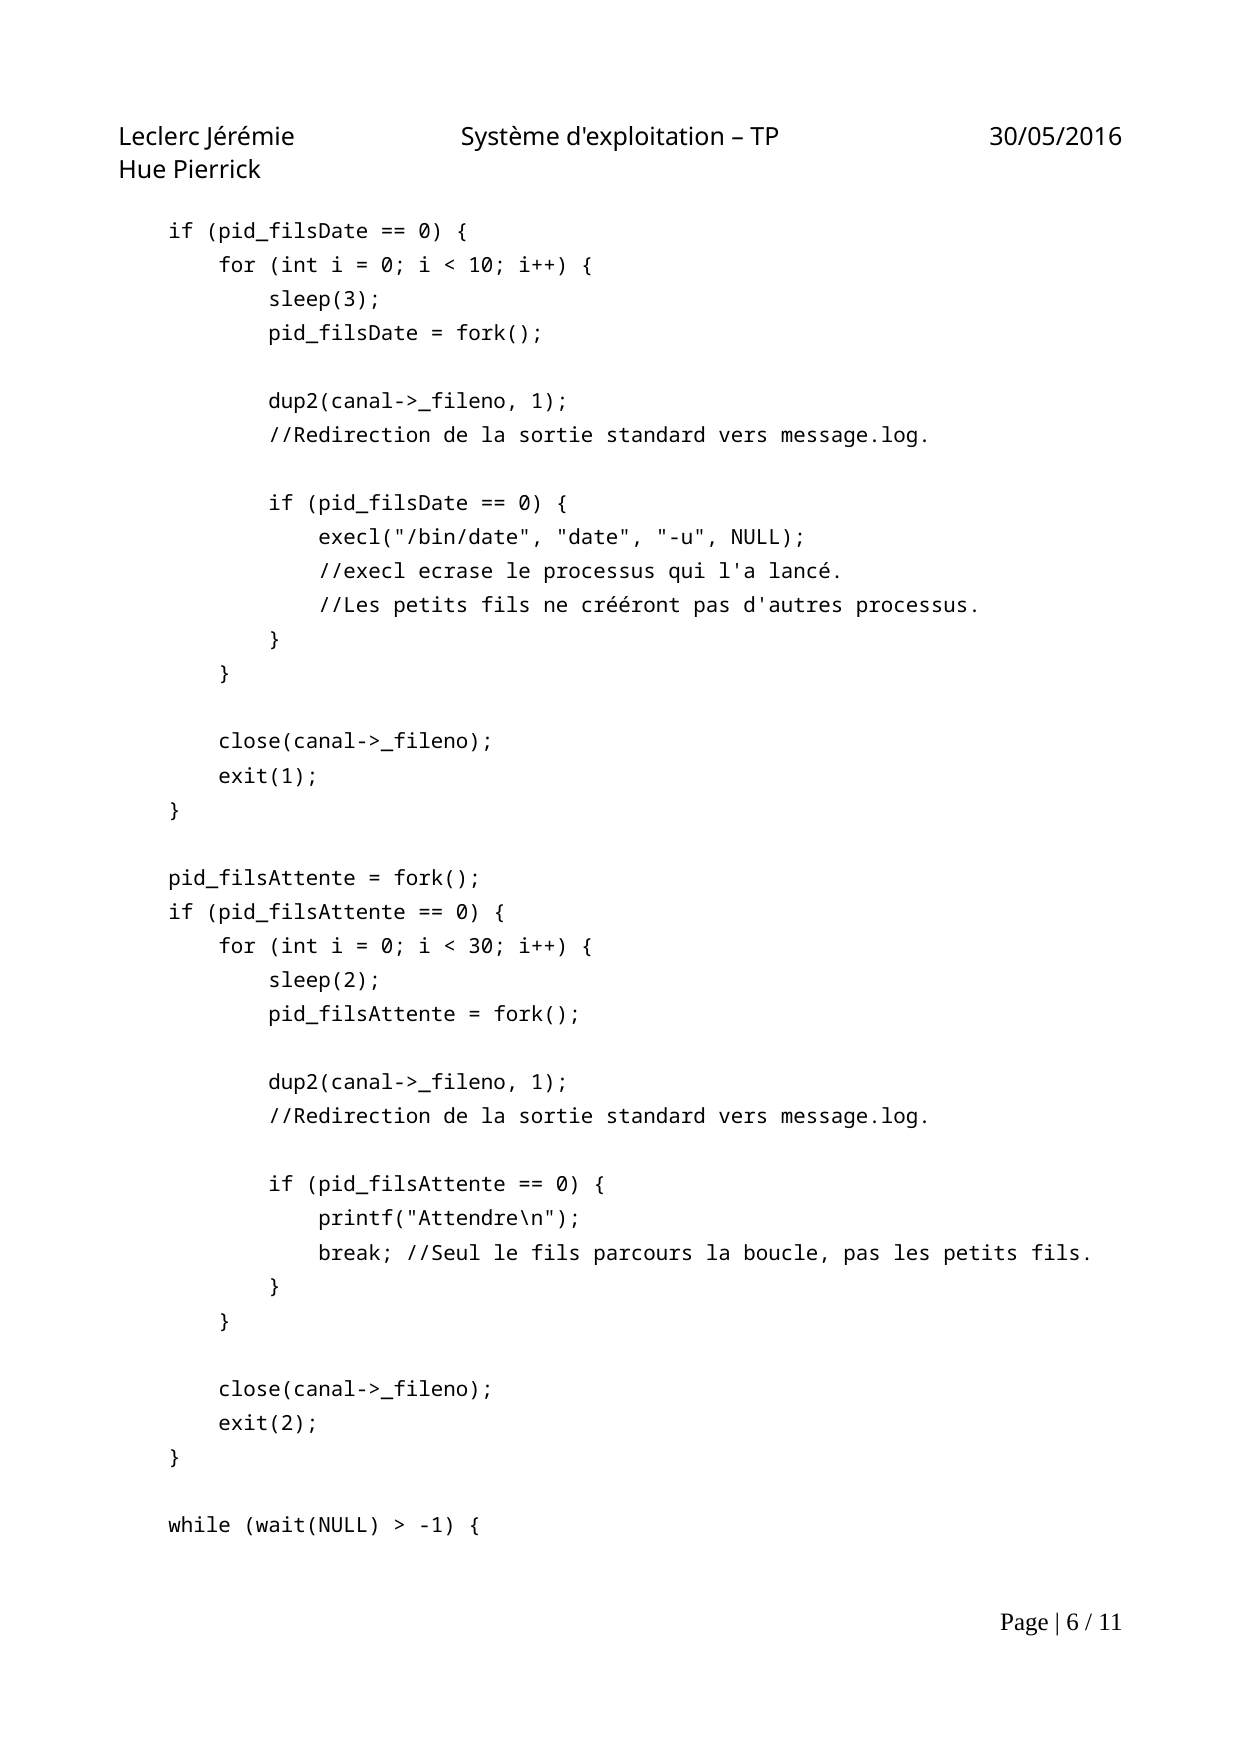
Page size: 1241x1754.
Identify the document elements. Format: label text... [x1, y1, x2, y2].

text } [118, 658, 1122, 687]
text } [118, 1306, 1122, 1334]
text for (int i = 0; i < 30; i++) { [118, 931, 1122, 959]
text pid_filsAttente = fork(); [118, 863, 1122, 891]
text //Redirection de la sortie standard vers message.log. [118, 420, 1122, 448]
text close(canal->_fileno); [118, 1374, 1122, 1402]
text //Les petits fils ne crééront pas d'autres processus. [118, 590, 1122, 619]
text dup2(canal->_fileno, 1); [118, 386, 1122, 414]
text } [118, 624, 1122, 653]
text //Redirection de la sortie standard vers message.log. [118, 1101, 1122, 1130]
text break; //Seul le fils parcours la boucle, pas les petits fils. [118, 1238, 1122, 1266]
text if (pid_filsDate == 0) { [118, 216, 1122, 244]
text close(canal->_fileno); [118, 727, 1122, 755]
text sleep(3); [118, 284, 1122, 312]
text exit(1); [118, 761, 1122, 789]
text } [118, 1272, 1122, 1300]
text printf("Attendre\n"); [118, 1203, 1122, 1232]
text } [118, 1442, 1122, 1470]
text if (pid_filsAttente == 0) { [118, 897, 1122, 925]
text pid_filsDate = fork(); [118, 318, 1122, 346]
text sleep(2); [118, 965, 1122, 993]
text exit(2); [118, 1408, 1122, 1436]
text dup2(canal->_fileno, 1); [118, 1067, 1122, 1096]
text //execl ecrase le processus qui l'a lancé. [118, 556, 1122, 585]
text for (int i = 0; i < 10; i++) { [118, 250, 1122, 278]
text } [118, 795, 1122, 823]
text if (pid_filsAttente == 0) { [118, 1169, 1122, 1198]
text pid_filsAttente = fork(); [118, 999, 1122, 1028]
text if (pid_filsDate == 0) { [118, 488, 1122, 517]
text execl("/bin/date", "date", "-u", NULL); [118, 522, 1122, 551]
text while (wait(NULL) > -1) { [118, 1510, 1122, 1538]
